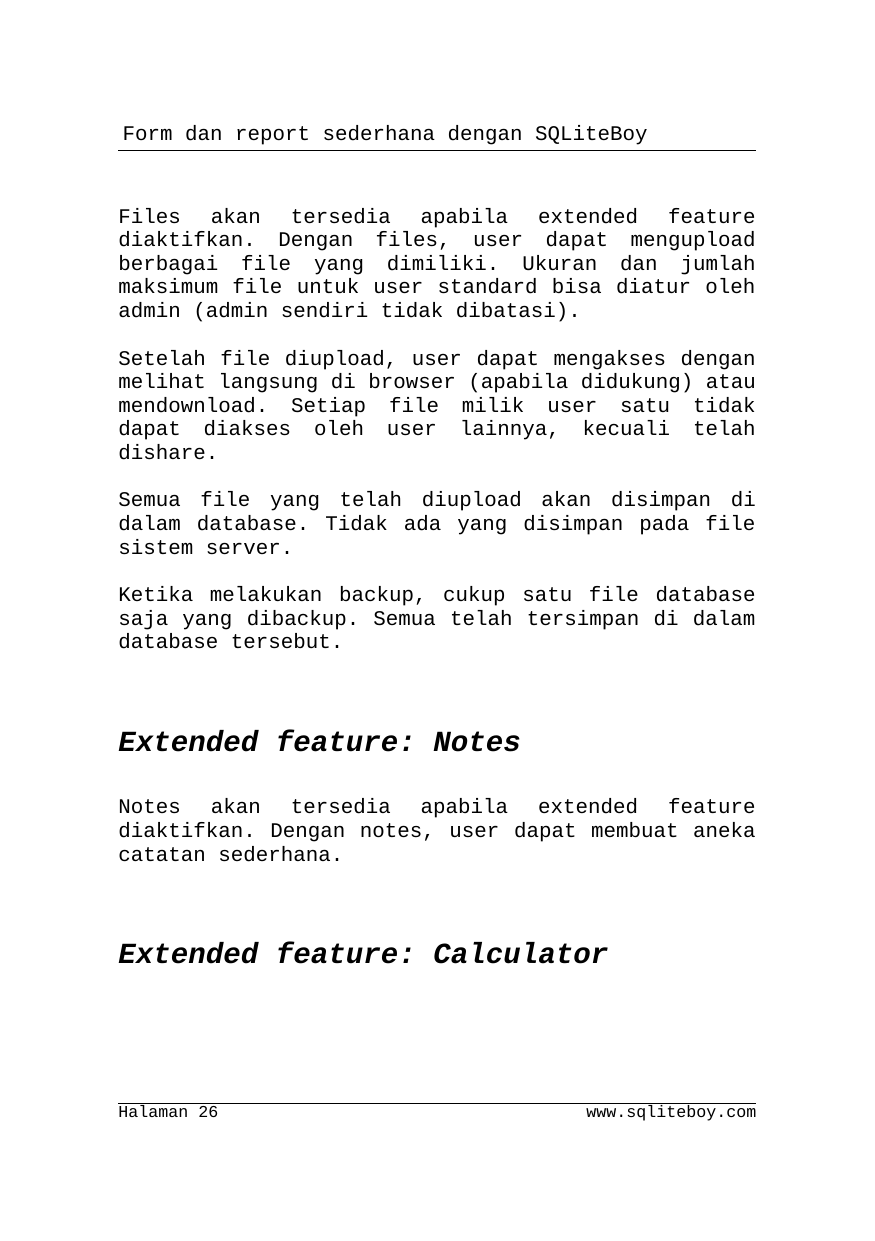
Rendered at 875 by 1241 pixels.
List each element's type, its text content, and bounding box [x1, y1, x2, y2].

text Notes akan tersedia apabila extended feature diaktifkan. Dengan notes, user dapat membuat aneka catatan sederhana. [118, 796, 756, 867]
text Semua file yang telah diupload akan disimpan di dalam database. Tidak ada yang disimpan pada file sistem server. [118, 489, 756, 560]
text Setelah file diupload, user dapat mengakses dengan melihat langsung di browser (apabila didukung) atau mendownload. Setiap file milik user satu tidak dapat diakses oleh user lainnya, kecuali telah dishare. [118, 347, 756, 466]
subtitle Extended feature: Calculator [118, 939, 756, 973]
text Ketika melakukan backup, cukup satu file database saja yang dibackup. Semua telah tersimpan di dalam database tersebut. [118, 584, 756, 655]
subtitle Extended feature: Notes [118, 727, 756, 760]
text Files akan tersedia apabila extended feature diaktifkan. Dengan files, user dapat mengupload berbagai file yang dimiliki. Ukuran dan jumlah maksimum file untuk user standard bisa diatur oleh admin (admin sendiri tidak dibatasi). [118, 206, 756, 324]
